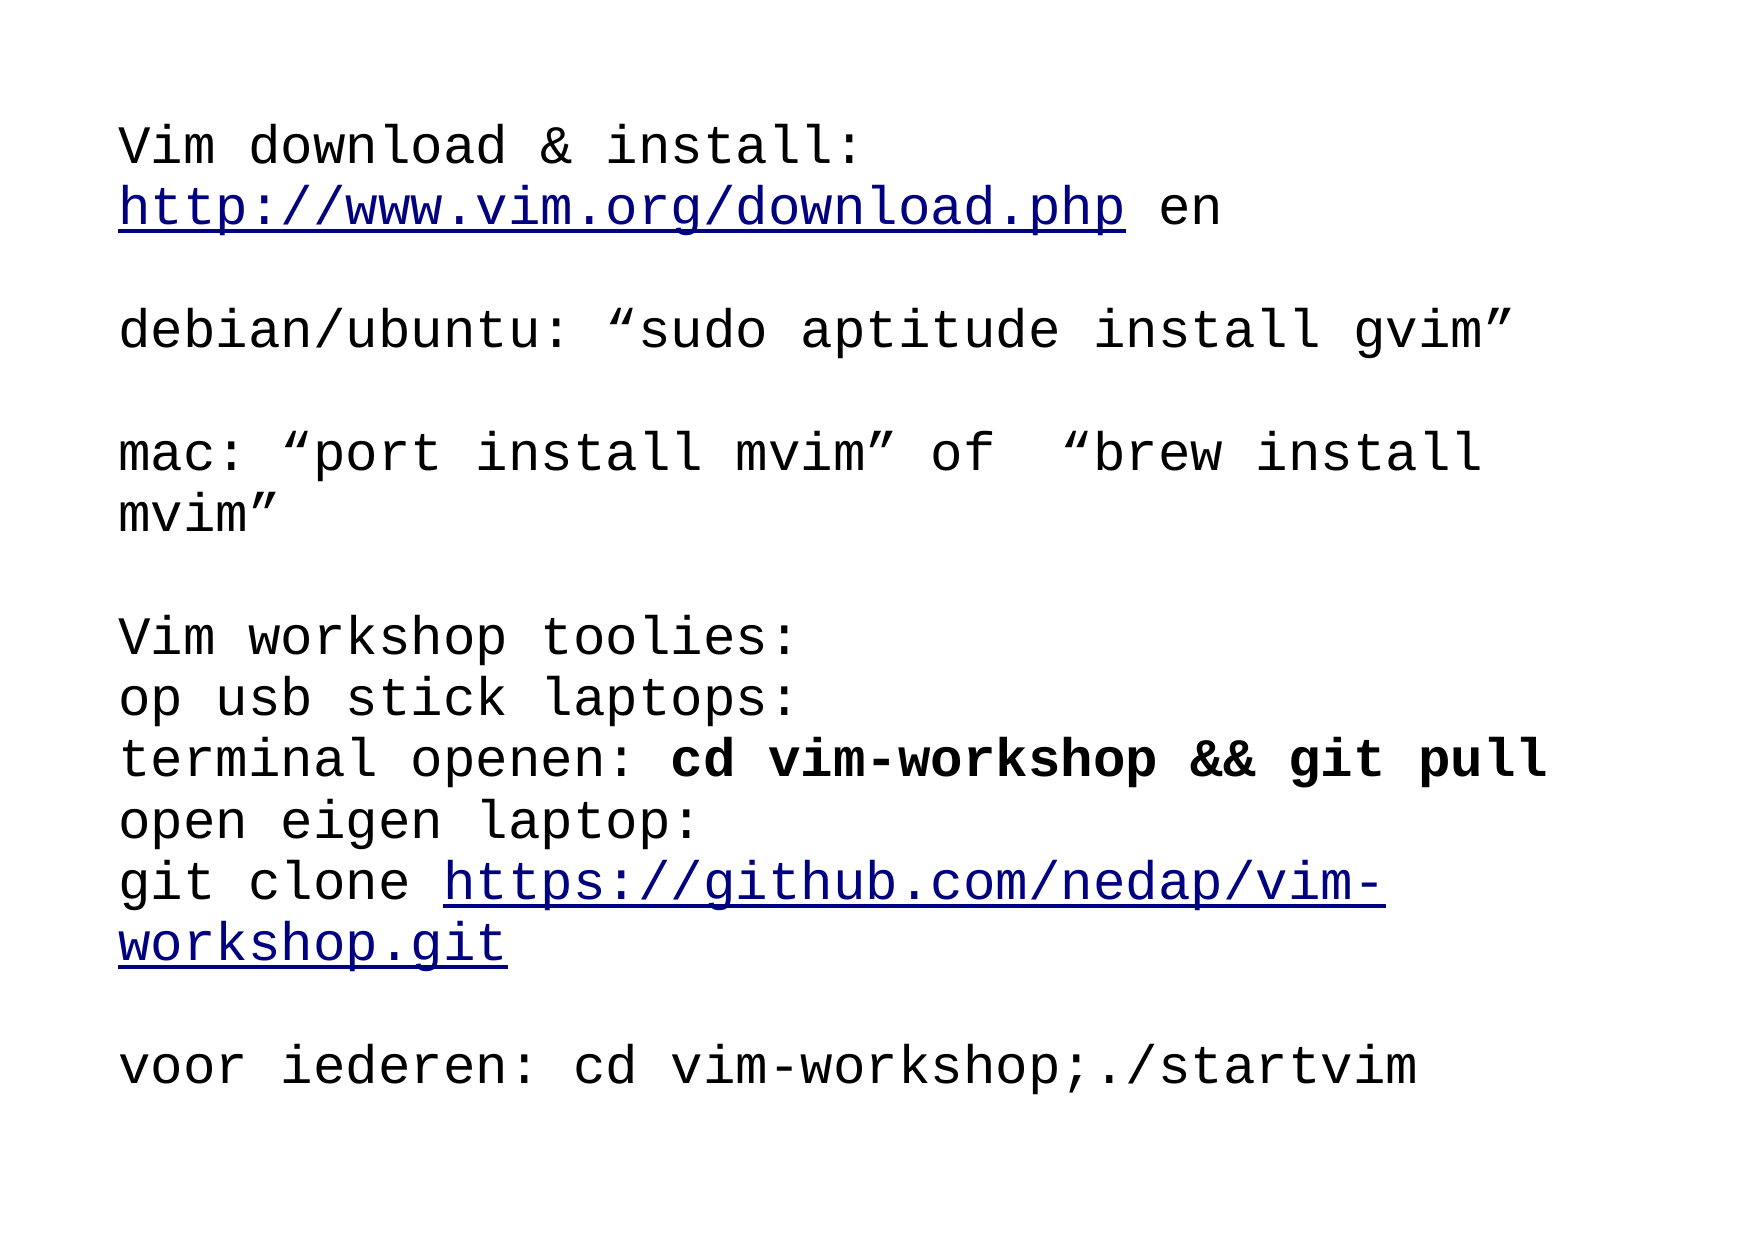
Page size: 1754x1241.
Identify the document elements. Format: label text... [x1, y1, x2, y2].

text Vim workshop toolies: [118, 609, 1636, 670]
text op usb stick laptops: [118, 670, 1636, 732]
text http://www.vim.org/download.php en [118, 179, 1636, 241]
text terminal openen: cd vim-workshop && git pull [118, 732, 1636, 793]
text open eigen laptop: [118, 793, 1636, 854]
text git clone https://github.com/nedap/vim-workshop.git [118, 854, 1636, 977]
text voor iederen: cd vim-workshop;./startvim [118, 1038, 1636, 1100]
text mac: “port install mvim” of “brew install mvim” [118, 425, 1636, 548]
text debian/ubuntu: “sudo aptitude install gvim” [118, 302, 1636, 363]
text Vim download & install: [118, 118, 1636, 179]
